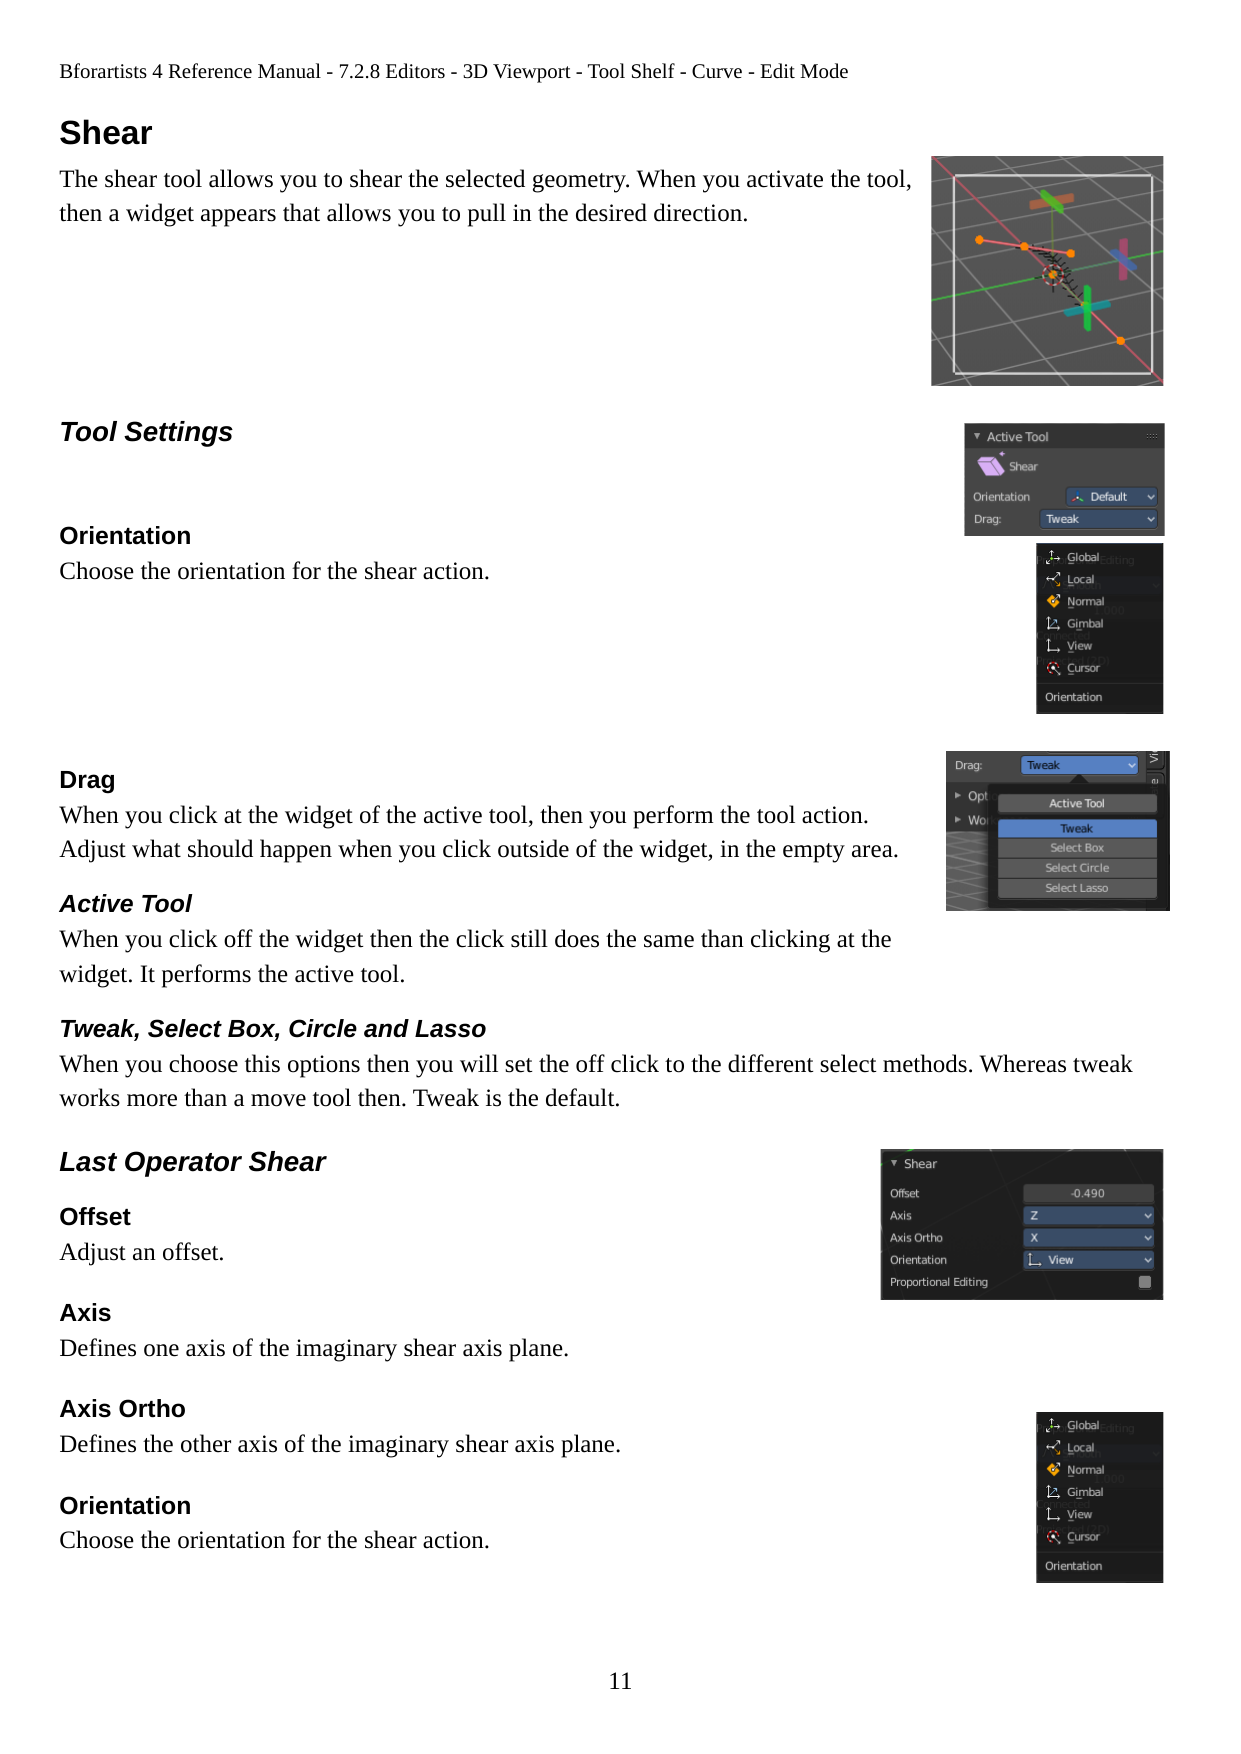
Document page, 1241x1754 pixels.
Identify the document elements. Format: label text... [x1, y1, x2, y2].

picture [964, 423, 1165, 536]
picture [946, 751, 1170, 911]
text When you choose this options then you will set the off click to the different select methods. Whereas tweak works more than a move tool then. Tweak is the default. [59, 1049, 1181, 1112]
subtitle Tool Settings [59, 415, 1181, 447]
picture [1036, 543, 1164, 714]
subtitle Orientation [59, 1491, 1036, 1519]
subtitle [1164, 1491, 1181, 1519]
subtitle Orientation [59, 521, 1181, 550]
subtitle Last Operator Shear [59, 1145, 1181, 1177]
picture [880, 1149, 1164, 1300]
subtitle Offset [59, 1202, 880, 1230]
subtitle [1164, 1202, 1181, 1230]
text When you click off the widget then the click still does the same than clicking at the widget. It performs the active tool. [59, 924, 1181, 987]
picture [931, 156, 1164, 386]
text [1164, 1237, 1181, 1265]
subtitle Axis [59, 1298, 1181, 1327]
subtitle Shear [59, 113, 1181, 151]
subtitle Axis Ortho [59, 1394, 1181, 1423]
text Defines one axis of the imaginary shear axis plane. [59, 1333, 1181, 1362]
text When you click at the widget of the active tool, then you perform the tool action. Adjust what should happen when you click outside of the widget, in the empty area. [59, 800, 946, 863]
subtitle [1170, 765, 1181, 793]
text Choose the orientation for the shear action. [59, 556, 1036, 585]
text Adjust an offset. [59, 1237, 880, 1265]
text Choose the orientation for the shear action. [59, 1526, 1036, 1554]
subtitle Drag [59, 765, 946, 793]
text The shear tool allows you to shear the selected geometry. When you activate the tool, then a widget appears that allows you to pull in the desired direction. [59, 164, 931, 227]
text Defines the other axis of the imaginary shear axis plane. [59, 1429, 1036, 1458]
picture [1036, 1412, 1164, 1583]
subtitle Tweak, Select Box, Circle and Lasso [59, 1014, 1181, 1043]
subtitle Active Tool [59, 889, 1181, 918]
